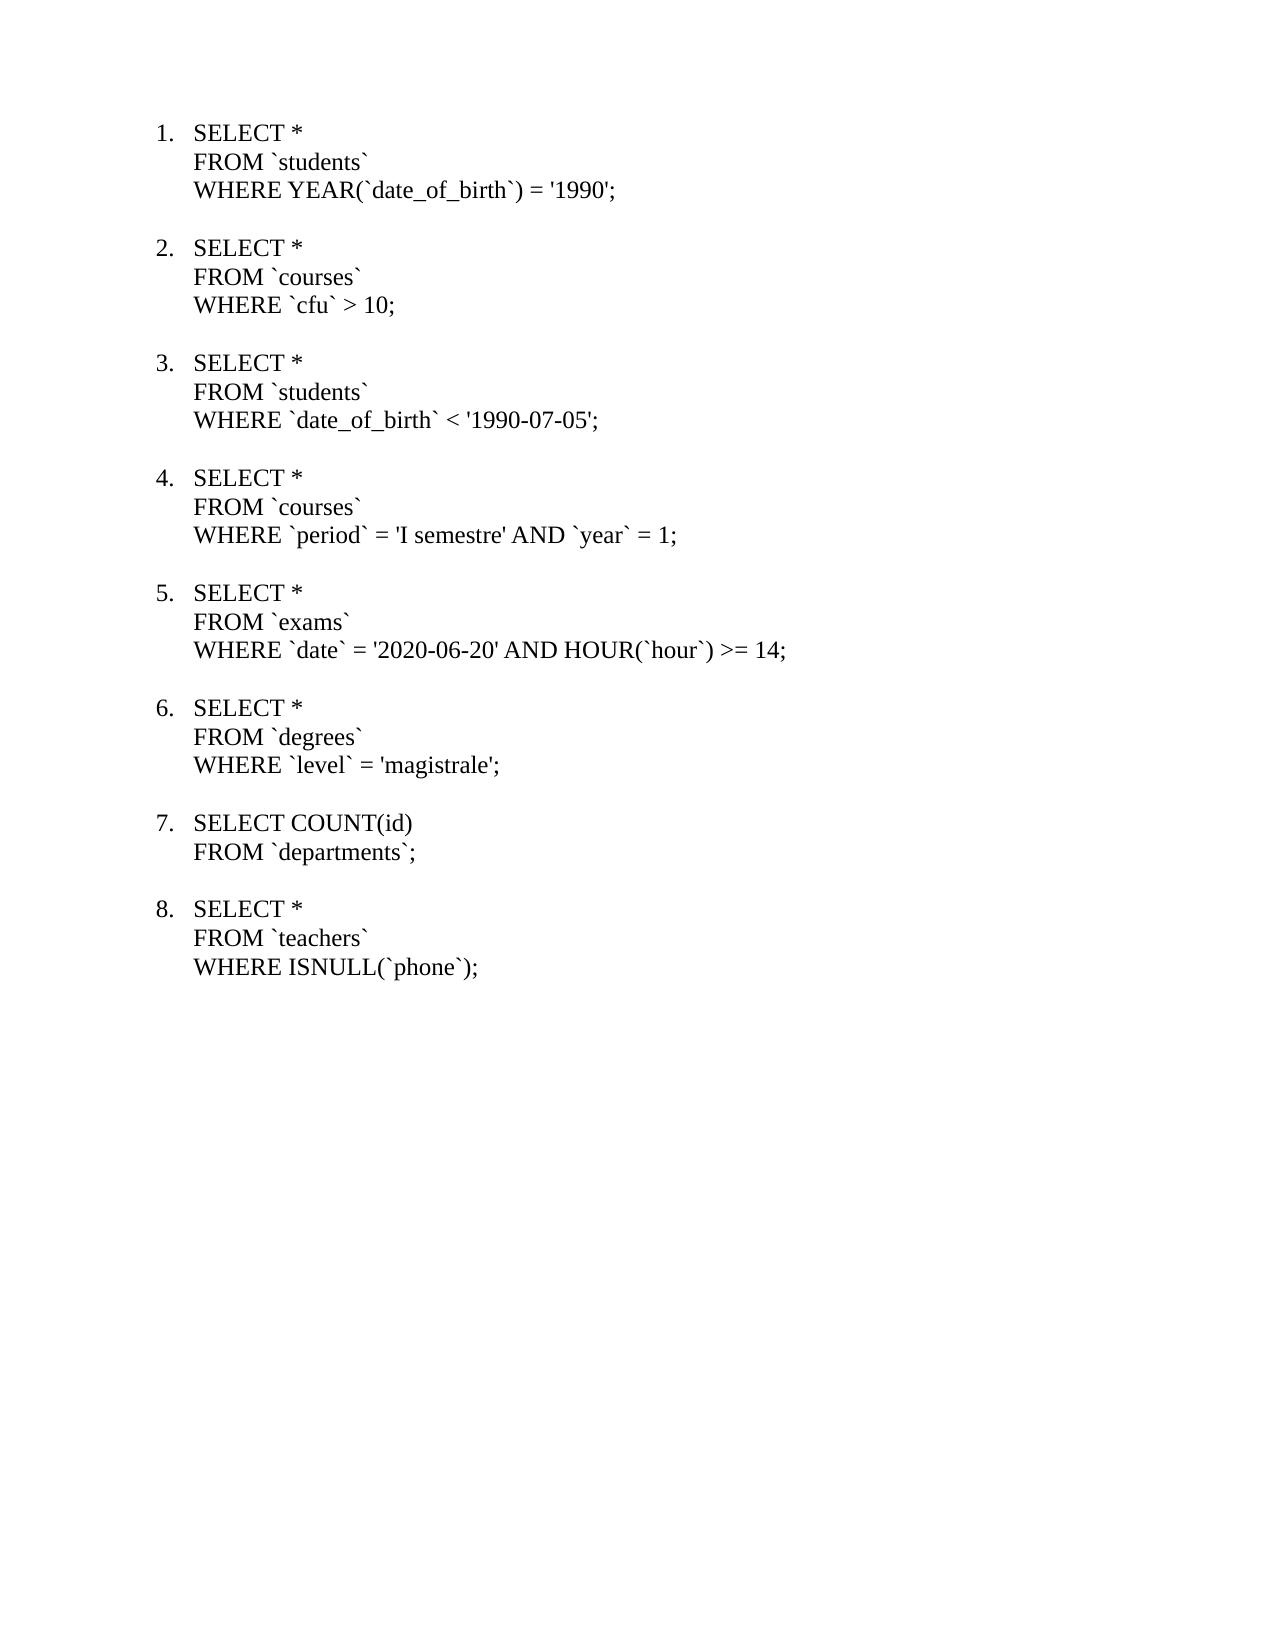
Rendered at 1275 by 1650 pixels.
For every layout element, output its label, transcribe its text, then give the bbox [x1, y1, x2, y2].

list WHERE `date` = '2020-06-20' AND HOUR(`hour`) >= 14; [156, 636, 1157, 664]
list SELECT * [156, 578, 1157, 607]
list SELECT * [156, 233, 1157, 262]
list WHERE `cfu` > 10; [156, 291, 1157, 319]
list SELECT * [156, 118, 1157, 147]
list FROM `courses` [156, 492, 1157, 521]
list WHERE `period` = 'I semestre' AND `year` = 1; [156, 521, 1157, 549]
list FROM `degrees` [156, 722, 1157, 751]
list FROM `teachers` [156, 923, 1157, 952]
list SELECT * [156, 348, 1157, 377]
list FROM `students` [156, 377, 1157, 406]
list SELECT * [156, 463, 1157, 492]
list WHERE ISNULL(`phone`); [156, 952, 1157, 981]
list SELECT COUNT(id) [156, 808, 1157, 837]
list FROM `departments`; [156, 837, 1157, 866]
list FROM `exams` [156, 607, 1157, 636]
list FROM `courses` [156, 262, 1157, 291]
list FROM `students` [156, 147, 1157, 176]
list WHERE YEAR(`date_of_birth`) = '1990'; [156, 176, 1157, 204]
list SELECT * [156, 693, 1157, 722]
list WHERE `date_of_birth` < '1990-07-05'; [156, 406, 1157, 434]
list WHERE `level` = 'magistrale'; [156, 751, 1157, 779]
list SELECT * [156, 894, 1157, 923]
